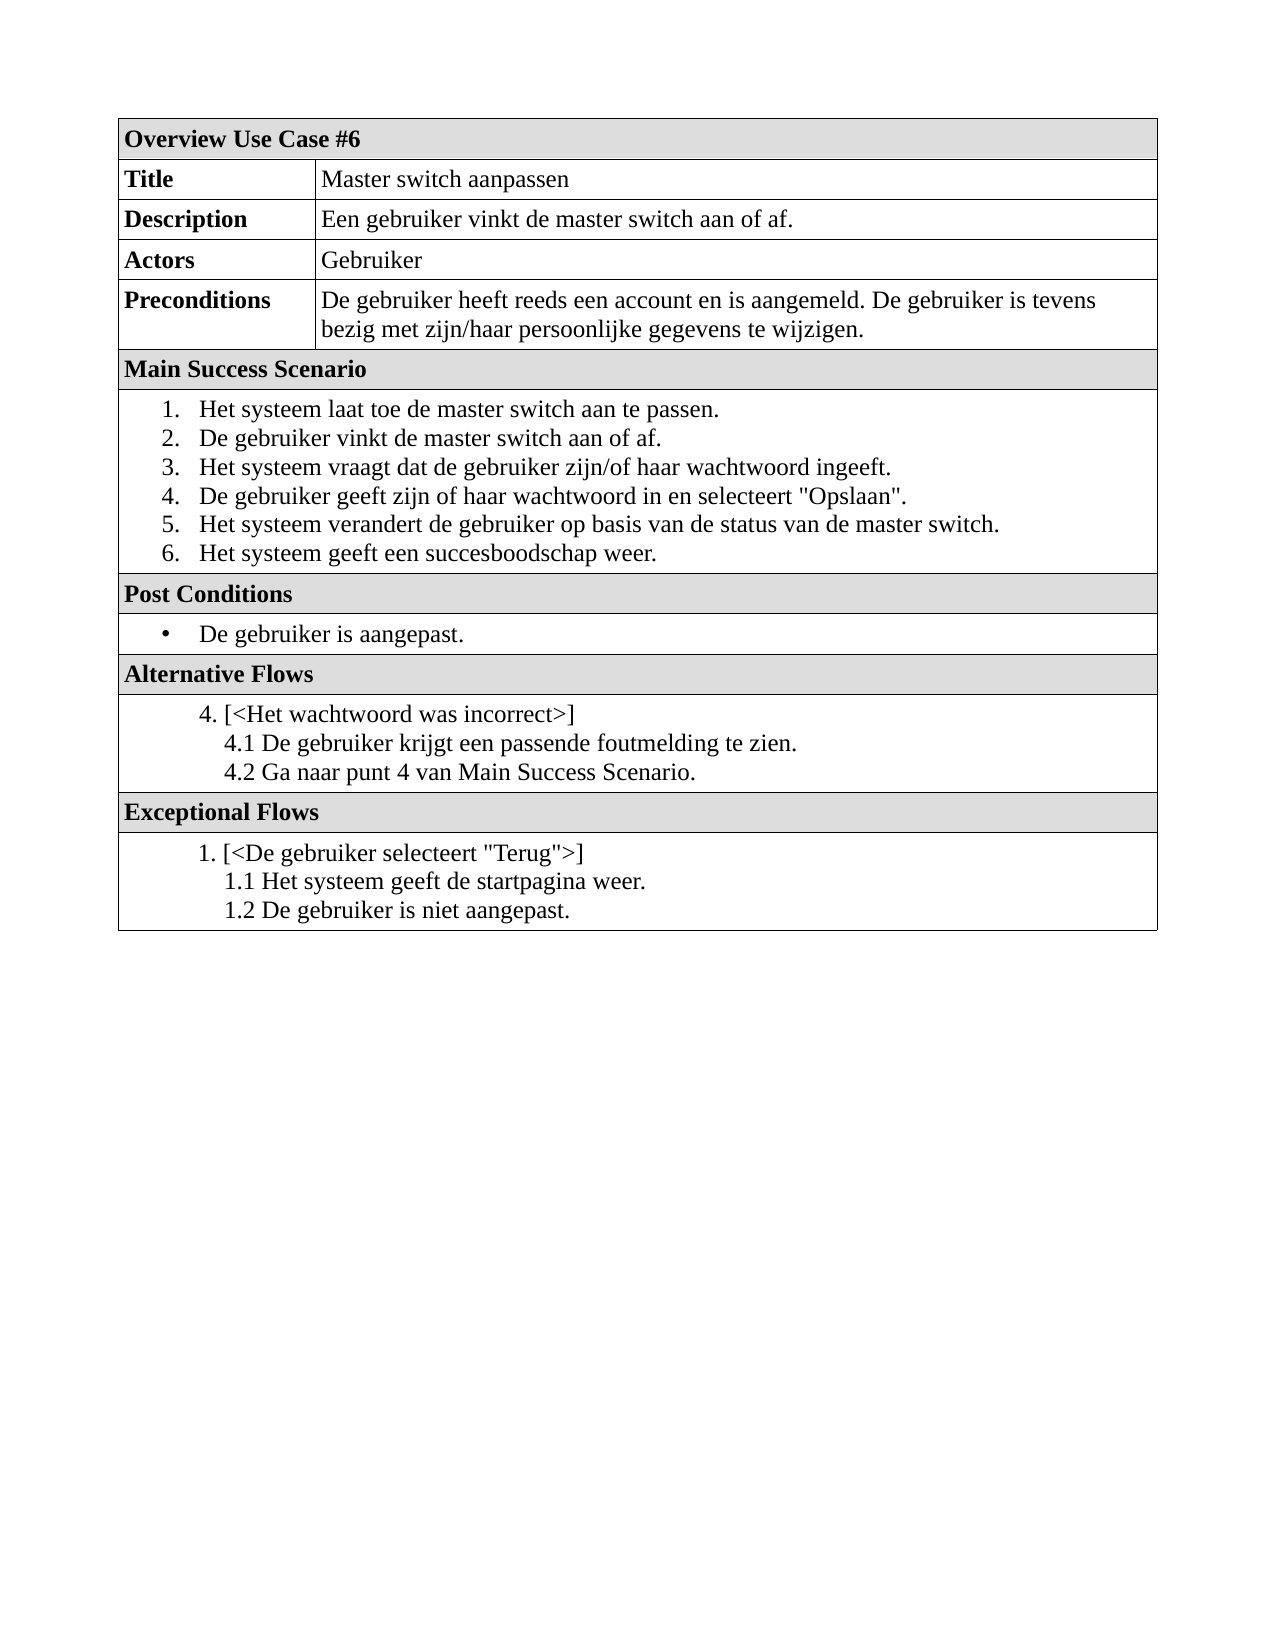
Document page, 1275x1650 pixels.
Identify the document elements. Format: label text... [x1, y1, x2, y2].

table_cell Alternative Flows [119, 655, 1157, 694]
table_cell Post Conditions [119, 574, 1157, 613]
table_cell Het systeem laat toe de master switch aan te passen. De gebruiker vinkt de master switch aan of af. Het systeem vraagt dat de gebruiker zijn/of haar wachtwoord ingeeft. De gebruiker geeft zijn of haar wachtwoord in en selecteert "Opslaan". Het systeem verandert de gebruiker op basis van de status van de master switch. Het systeem geeft een succesboodschap weer. [119, 390, 1157, 573]
table_cell Main Success Scenario [119, 350, 1157, 389]
table_cell Gebruiker [316, 240, 1157, 279]
table_cell Title [119, 160, 315, 199]
table_cell De gebruiker heeft reeds een account en is aangemeld. De gebruiker is tevens bezig met zijn/haar persoonlijke gegevens te wijzigen. [316, 280, 1157, 348]
table_cell 4. [<Het wachtwoord was incorrect>] 4.1 De gebruiker krijgt een passende foutmelding te zien. 4.2 Ga naar punt 4 van Main Success Scenario. [119, 695, 1157, 792]
table_header Overview Use Case #6 [119, 119, 1157, 158]
table_cell De gebruiker is aangepast. [119, 614, 1157, 653]
table_cell 1. [<De gebruiker selecteert "Terug">] 1.1 Het systeem geeft de startpagina weer. 1.2 De gebruiker is niet aangepast. [119, 833, 1157, 930]
table_cell Preconditions [119, 280, 315, 348]
table_cell Master switch aanpassen [316, 160, 1157, 199]
table_cell Description [119, 200, 315, 239]
table_cell Actors [119, 240, 315, 279]
table_cell Exceptional Flows [119, 793, 1157, 832]
table_cell Een gebruiker vinkt de master switch aan of af. [316, 200, 1157, 239]
